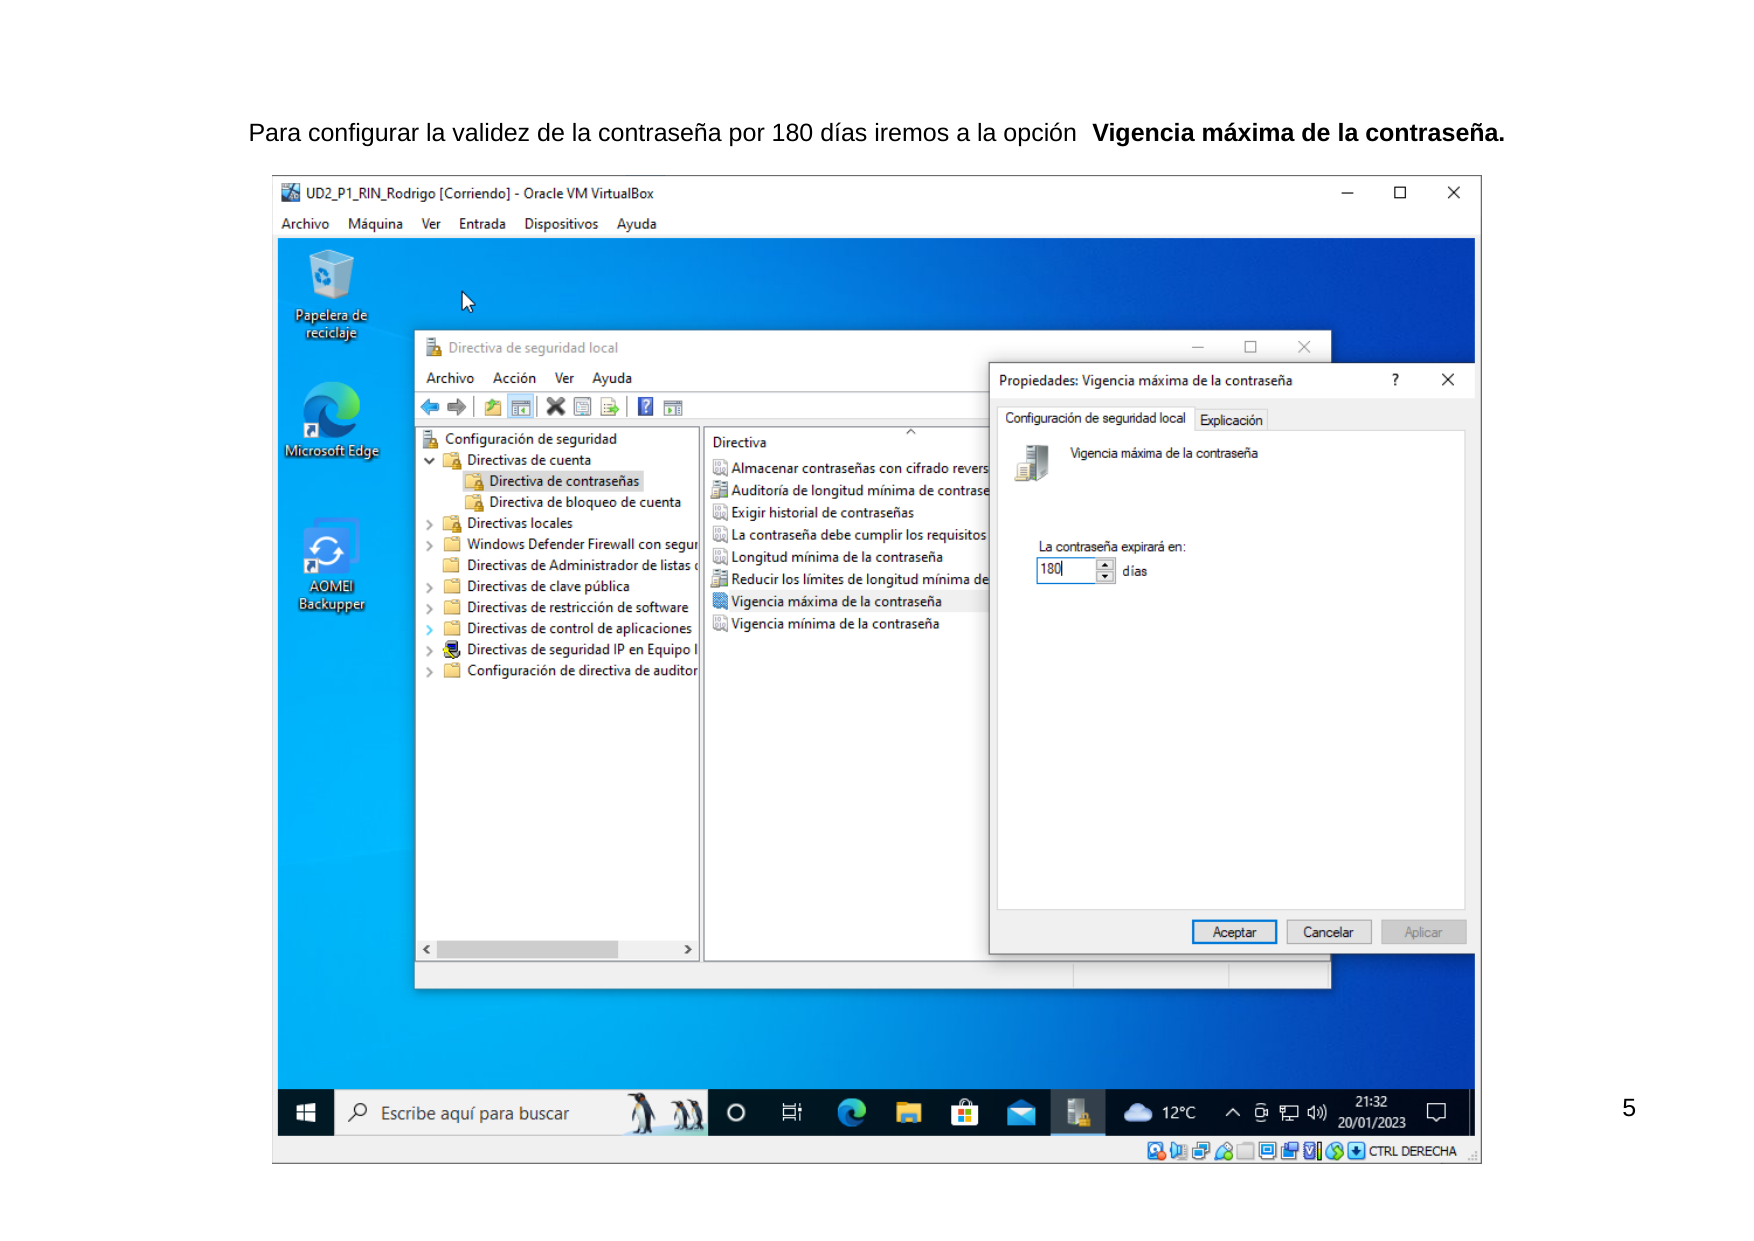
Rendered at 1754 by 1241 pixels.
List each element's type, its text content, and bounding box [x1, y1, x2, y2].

picture [272, 175, 1482, 1164]
text Para configurar la validez de la contraseña por 180 días iremos a la opción Vigencia máxima de la contraseña. [118, 118, 1636, 147]
